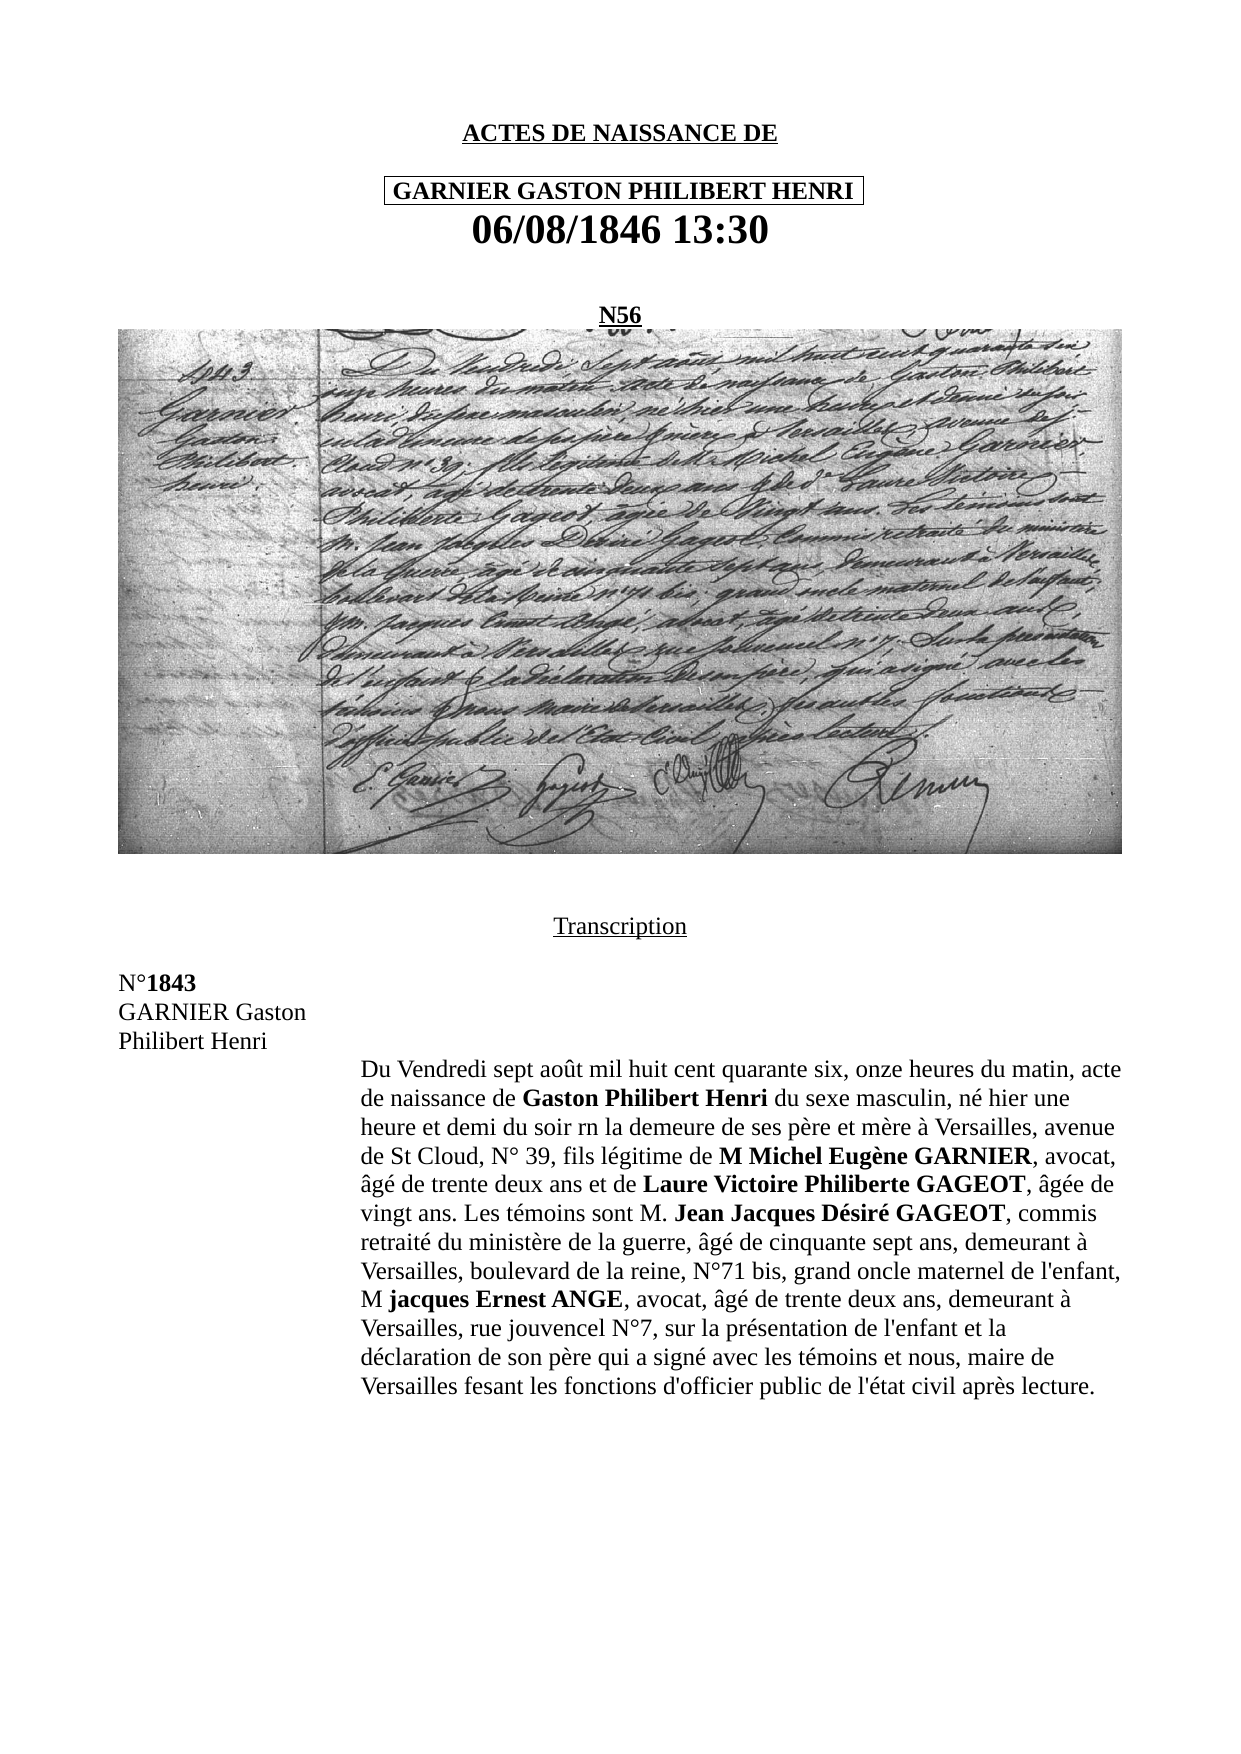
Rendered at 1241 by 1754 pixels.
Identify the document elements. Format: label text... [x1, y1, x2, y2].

text Transcription [118, 911, 1122, 939]
text GARNIER GASTON PHILIBERT HENRI [385, 177, 863, 204]
text 06/08/1846 13:30 [118, 204, 1122, 252]
text GARNIER Gaston [118, 997, 1122, 1026]
text ACTES DE NAISSANCE DE [118, 118, 1122, 147]
text Philibert Henri [118, 1026, 1122, 1054]
picture [118, 329, 1122, 854]
text Du Vendredi sept août mil huit cent quarante six, onze heures du matin, acte de naissance de Gaston Philibert Henri du sexe masculin, né hier une heure et demi du soir rn la demeure de ses père et mère à Versailles, avenue de St Cloud, N° 39, fils légitime de M Michel Eugène GARNIER, avocat, âgé de trente deux ans et de Laure Victoire Philiberte GAGEOT, âgée de vingt ans. Les témoins sont M. Jean Jacques Désiré GAGEOT, commis retraité du ministère de la guerre, âgé de cinquante sept ans, demeurant à Versailles, boulevard de la reine, N°71 bis, grand oncle maternel de l'enfant, M jacques Ernest ANGE, avocat, âgé de trente deux ans, demeurant à Versailles, rue jouvencel N°7, sur la présentation de l'enfant et la déclaration de son père qui a signé avec les témoins et nous, maire de Versailles fesant les fonctions d'officier public de l'état civil après lecture. [360, 1054, 1122, 1399]
text N56 [118, 300, 1122, 329]
text N°1843 [118, 968, 1122, 997]
